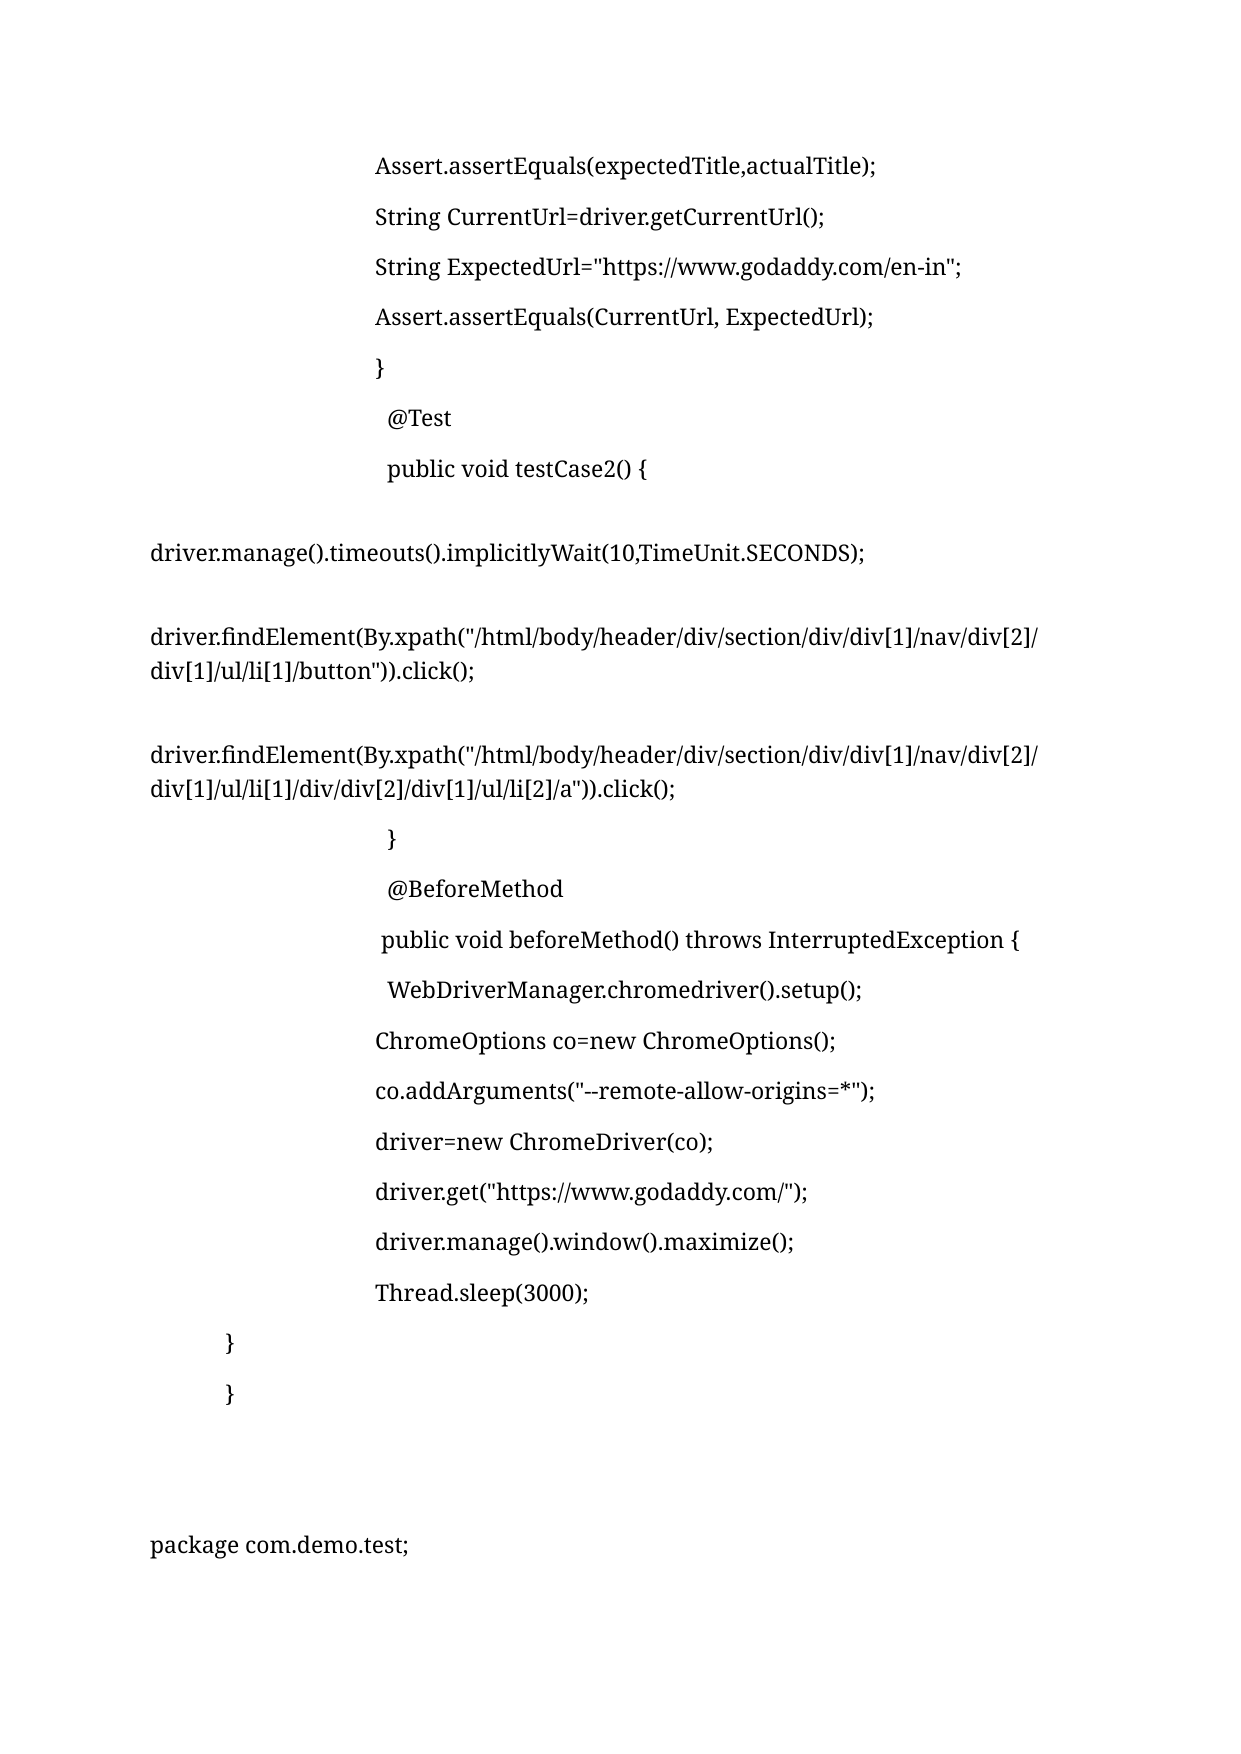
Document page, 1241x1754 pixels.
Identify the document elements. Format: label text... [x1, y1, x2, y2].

text String ExpectedUrl="https://www.godaddy.com/en-in"; [150, 251, 1090, 282]
text driver=new ChromeDriver(co); [150, 1125, 1090, 1157]
text WebDriverManager.chromedriver().setup(); [150, 974, 1090, 1005]
text driver.manage().timeouts().implicitlyWait(10,TimeUnit.SECONDS); [150, 503, 1090, 568]
text } [150, 352, 1090, 383]
text } [150, 1327, 1090, 1358]
text } [150, 1377, 1090, 1409]
text ChromeOptions co=new ChromeOptions(); [150, 1024, 1090, 1056]
text String CurrentUrl=driver.getCurrentUrl(); [150, 200, 1090, 232]
text co.addArguments("--remote-allow-origins=*"); [150, 1075, 1090, 1106]
text @BeforeMethod [150, 873, 1090, 904]
text Assert.assertEquals(CurrentUrl, ExpectedUrl); [150, 301, 1090, 332]
text } [150, 823, 1090, 854]
text driver.findElement(By.xpath("/html/body/header/div/section/div/div[1]/nav/div[2]/div[1]/ul/li[1]/button")).click(); [150, 587, 1090, 686]
text @Test [150, 402, 1090, 433]
text Thread.sleep(3000); [150, 1277, 1090, 1308]
text driver.manage().window().maximize(); [150, 1226, 1090, 1257]
text package com.demo.test; [150, 1529, 1090, 1560]
text Assert.assertEquals(expectedTitle,actualTitle); [150, 150, 1090, 181]
text driver.get("https://www.godaddy.com/"); [150, 1176, 1090, 1207]
text public void beforeMethod() throws InterruptedException { [150, 924, 1090, 955]
text public void testCase2() { [150, 452, 1090, 484]
text driver.findElement(By.xpath("/html/body/header/div/section/div/div[1]/nav/div[2]/div[1]/ul/li[1]/div/div[2]/div[1]/ul/li[2]/a")).click(); [150, 705, 1090, 804]
